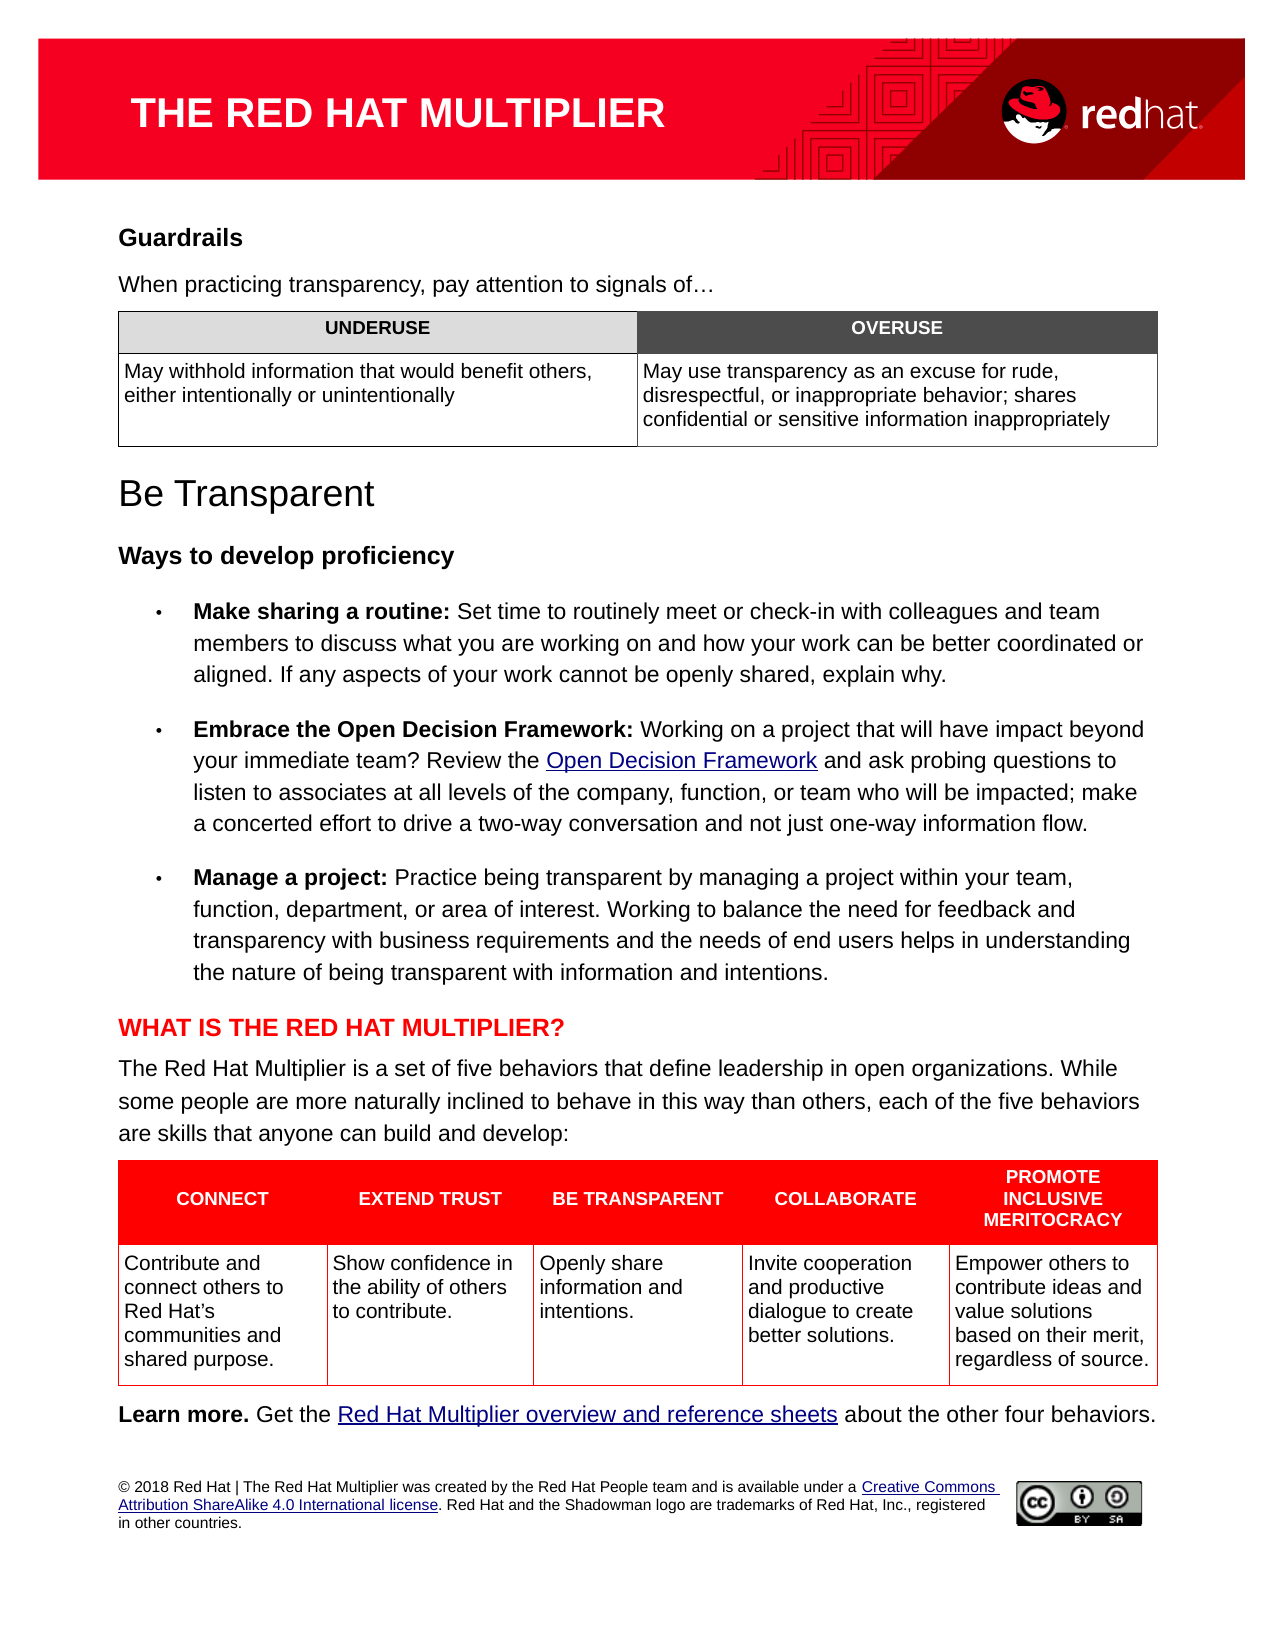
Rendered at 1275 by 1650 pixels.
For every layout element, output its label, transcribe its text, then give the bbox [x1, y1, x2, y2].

picture [0, 0, 1275, 218]
table_cell May use transparency as an excuse for rude, disrespectful, or inappropriate behavior; shares confidential or sensitive information inappropriately [638, 354, 1157, 446]
table_cell Empower others to contribute ideas and value solutions based on their merit, regardless of source. [950, 1245, 1157, 1385]
table_cell Contribute and connect others to Red Hat’s communities and shared purpose. [119, 1245, 327, 1385]
list Embrace the Open Decision Framework: Working on a project that will have impact beyond your immediate team? Review the Open Decision Framework and ask probing questions to listen to associates at all levels of the company, function, or team who will be impacted; make a concerted effort to drive a two-way conversation and not just one-way information flow. [156, 716, 1157, 837]
picture [1016, 1481, 1143, 1526]
text The Red Hat Multiplier is a set of five behaviors that define leadership in open organizations. While some people are more naturally inclined to behave in this way than others, each of the five behaviors are skills that anyone can build and develop: [118, 1055, 1157, 1146]
table_cell Show confidence in the ability of others to contribute. [328, 1245, 533, 1385]
text Learn more. Get the Red Hat Multiplier overview and reference sheets about the other four behaviors. [118, 1401, 1157, 1427]
table_header PROMOTE INCLUSIVE MERITOCRACY [950, 1161, 1157, 1245]
text Ways to develop proficiency [118, 541, 1157, 570]
table_header CONNECT [119, 1161, 327, 1245]
table_header UNDERUSE [119, 312, 637, 353]
table_cell Openly share information and intentions. [534, 1245, 742, 1385]
text When practicing transparency, pay attention to signals of… [118, 271, 1157, 298]
table_header BE TRANSPARENT [534, 1161, 742, 1245]
list Manage a project: Practice being transparent by managing a project within your team, function, department, or area of interest. Working to balance the need for feedback and transparency with business requirements and the needs of end users helps in understanding the nature of being transparent with information and intentions. [156, 864, 1157, 985]
title Be Transparent [118, 471, 1157, 514]
list Make sharing a routine: Set time to routinely meet or check-in with colleagues and team members to discuss what you are working on and how your work can be better coordinated or aligned. If any aspects of your work cannot be openly shared, explain why. [156, 598, 1157, 688]
table_header COLLABORATE [743, 1161, 949, 1245]
table_cell May withhold information that would benefit others, either intentionally or unintentionally [119, 354, 637, 446]
text What is the Red Hat Multiplier? [118, 1013, 1157, 1042]
text Guardrails [118, 218, 1157, 252]
table_header EXTEND TRUST [328, 1161, 533, 1245]
table_cell Invite cooperation and productive dialogue to create better solutions. [743, 1245, 949, 1385]
table_header OVERUSE [638, 312, 1157, 353]
